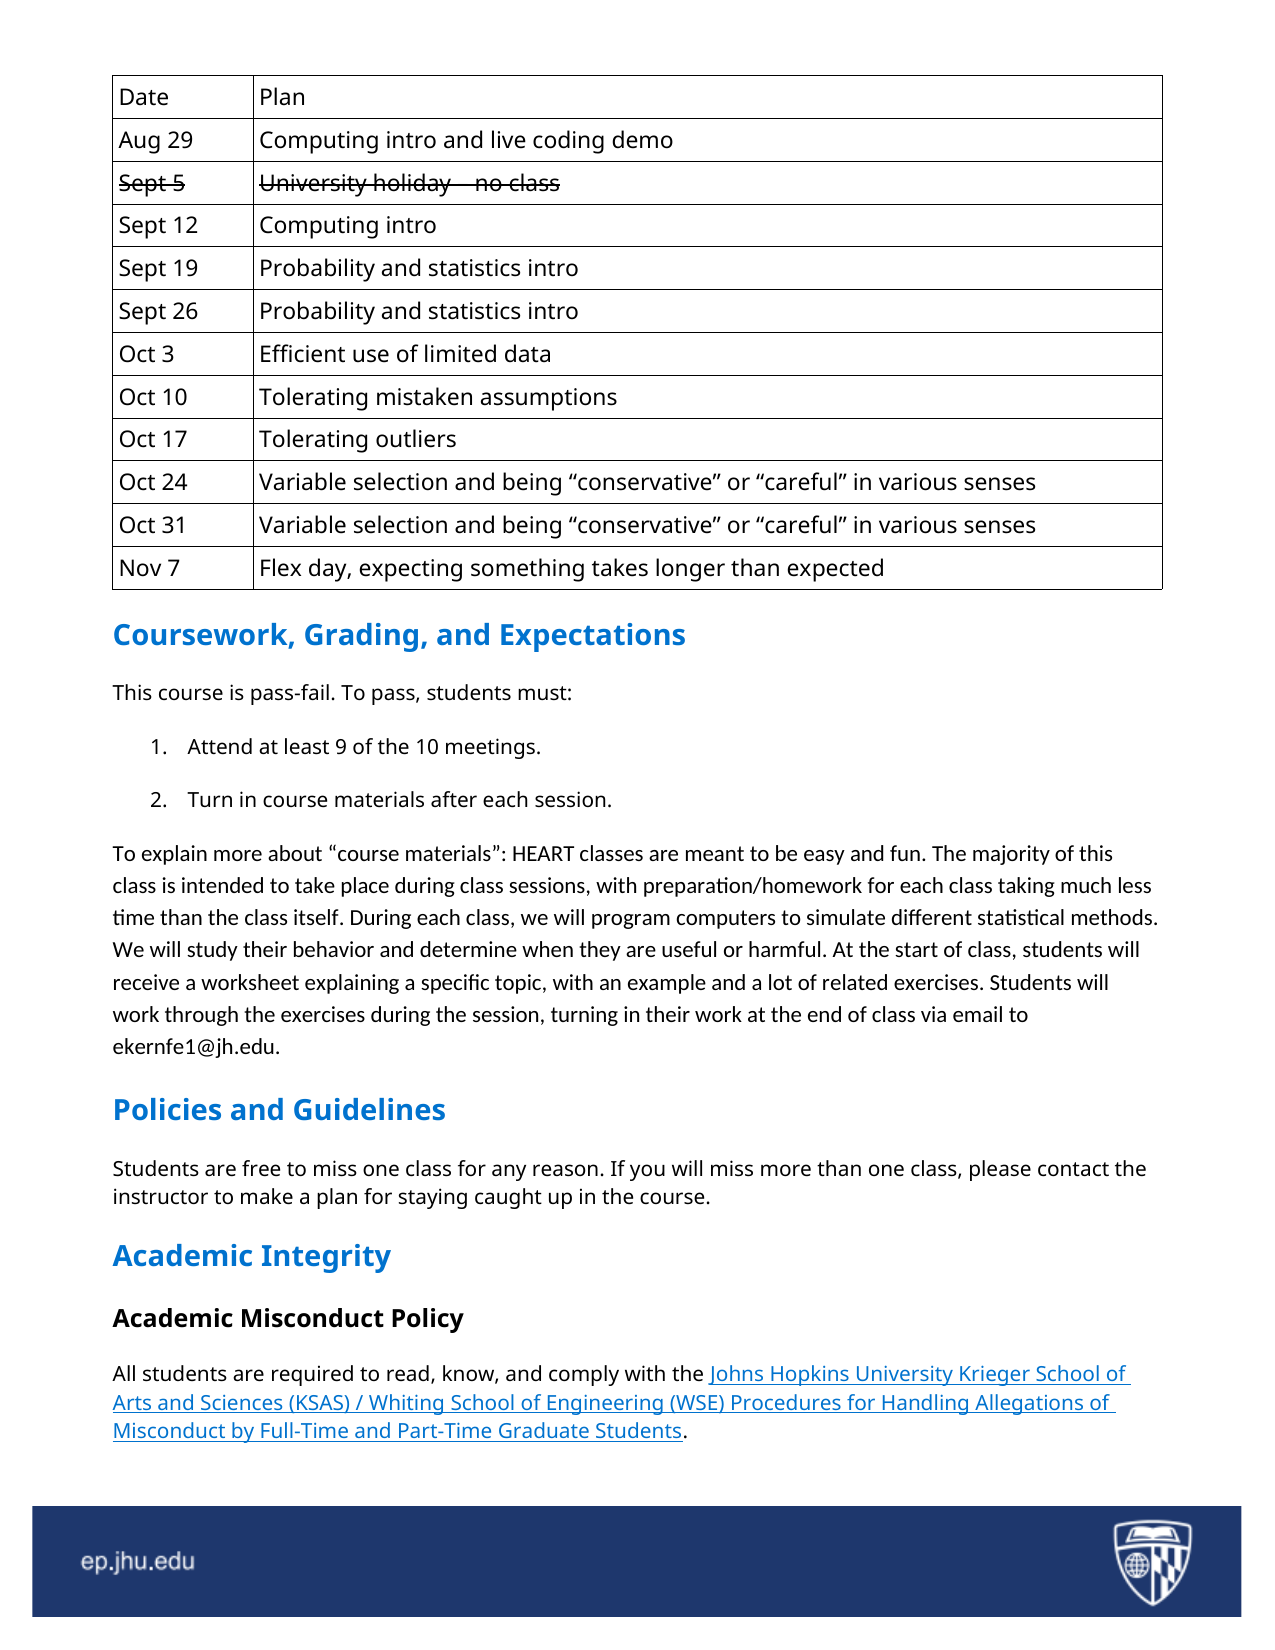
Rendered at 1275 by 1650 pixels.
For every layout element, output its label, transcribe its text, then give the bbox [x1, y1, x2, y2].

table_cell Oct 31 [113, 504, 253, 546]
table_cell Efficient use of limited data [254, 333, 1162, 375]
table_cell Variable selection and being “conservative” or “careful” in various senses [254, 504, 1162, 546]
table_cell University holiday – no class [254, 162, 1162, 203]
table_cell Sept 26 [113, 290, 253, 332]
title Academic Misconduct Policy [112, 1300, 1162, 1334]
table_cell Oct 17 [113, 419, 253, 460]
table_cell Computing intro [254, 205, 1162, 246]
table_cell Sept 12 [113, 205, 253, 246]
table_cell Flex day, expecting something takes longer than expected [254, 547, 1162, 589]
text Students are free to miss one class for any reason. If you will miss more than one class, please contact the instructor to make a plan for staying caught up in the course. [112, 1154, 1162, 1211]
table_cell Sept 19 [113, 247, 253, 289]
subtitle Coursework, Grading, and Expectations [112, 614, 1162, 653]
text This course is pass-fail. To pass, students must: [112, 678, 1162, 707]
table_cell Tolerating mistaken assumptions [254, 376, 1162, 417]
subtitle Academic Integrity [112, 1236, 1162, 1275]
table_cell Aug 29 [113, 119, 253, 161]
table_cell Sept 5 [113, 162, 253, 203]
table_cell Oct 24 [113, 461, 253, 503]
table_cell Oct 10 [113, 376, 253, 417]
table_cell Computing intro and live coding demo [254, 119, 1162, 161]
list Attend at least 9 of the 10 meetings. [150, 732, 1162, 760]
text All students are required to read, know, and comply with the Johns Hopkins University Krieger School of Arts and Sciences (KSAS) / Whiting School of Engineering (WSE) Procedures for Handling Allegations of Misconduct by Full-Time and Part-Time Graduate Students. [112, 1359, 1162, 1445]
text To explain more about “course materials”: HEART classes are meant to be easy and fun. The majority of this class is intended to take place during class sessions, with preparation/homework for each class taking much less time than the class itself. During each class, we will program computers to simulate different statistical methods. We will study their behavior and determine when they are useful or harmful. At the start of class, students will receive a worksheet explaining a specific topic, with an example and a lot of related exercises. Students will work through the exercises during the session, turning in their work at the end of class via email to ekernfe1@jh.edu. [112, 839, 1162, 1060]
table_cell Variable selection and being “conservative” or “careful” in various senses [254, 461, 1162, 503]
table_cell Nov 7 [113, 547, 253, 589]
table_cell Oct 3 [113, 333, 253, 375]
subtitle Policies and Guidelines [112, 1089, 1162, 1129]
table_header Plan [254, 76, 1162, 118]
table_cell Probability and statistics intro [254, 247, 1162, 289]
table_header Date [113, 76, 253, 118]
table_cell Tolerating outliers [254, 419, 1162, 460]
table_cell Probability and statistics intro [254, 290, 1162, 332]
list Turn in course materials after each session. [150, 785, 1162, 814]
